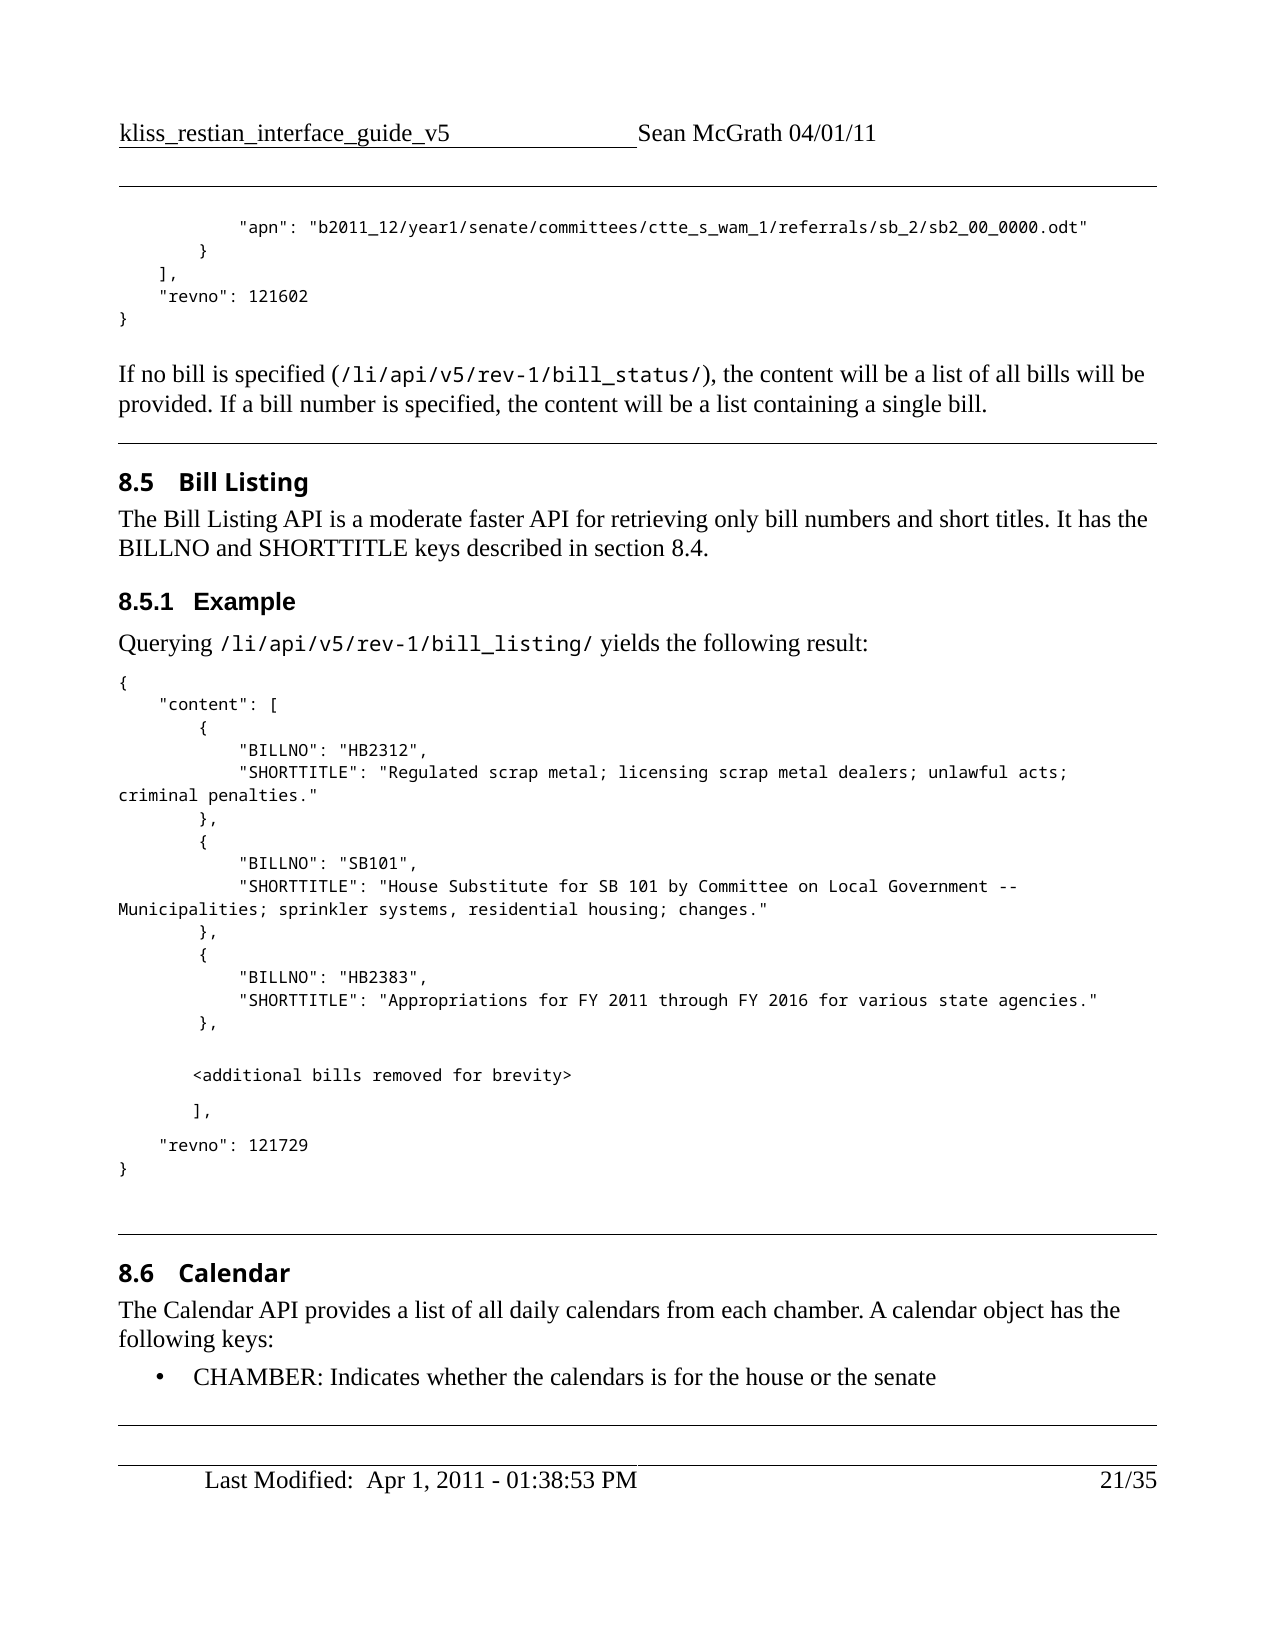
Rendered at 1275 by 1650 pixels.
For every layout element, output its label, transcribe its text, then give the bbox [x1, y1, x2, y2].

text { [118, 829, 1157, 852]
text }, [118, 807, 1157, 829]
text ], [118, 1098, 1157, 1121]
text "content": [ [118, 693, 1157, 716]
text The Bill Listing API is a moderate faster API for retrieving only bill numbers and short titles. It has the BILLNO and SHORTTITLE keys described in section 8.4. [118, 504, 1157, 562]
text Querying /li/api/v5/rev-1/bill_listing/ yields the following result: [118, 628, 1157, 658]
text "SHORTTITLE": "Regulated scrap metal; licensing scrap metal dealers; unlawful acts; criminal penalties." [118, 761, 1157, 807]
text If no bill is specified (/li/api/v5/rev-1/bill_status/), the content will be a list of all bills will be provided. If a bill number is specified, the content will be a list containing a single bill. [118, 359, 1157, 417]
text }, [118, 920, 1157, 943]
text "BILLNO": "HB2383", [118, 966, 1157, 988]
subtitle Bill Listing [118, 444, 1157, 498]
text }, [118, 1011, 1157, 1034]
text } [118, 307, 1157, 330]
text { [118, 670, 1157, 693]
text "BILLNO": "SB101", [118, 852, 1157, 875]
text { [118, 716, 1157, 738]
text "SHORTTITLE": "Appropriations for FY 2011 through FY 2016 for various state agencies." [118, 988, 1157, 1011]
text } [118, 1156, 1157, 1179]
text "revno": 121602 [118, 284, 1157, 307]
text "SHORTTITLE": "House Substitute for SB 101 by Committee on Local Government -- Municipalities; sprinkler systems, residential housing; changes." [118, 875, 1157, 920]
text "BILLNO": "HB2312", [118, 738, 1157, 761]
text { [118, 943, 1157, 966]
subtitle Example [118, 587, 1157, 616]
list CHAMBER: Indicates whether the calendars is for the house or the senate [156, 1362, 1157, 1391]
text "apn": "b2011_12/year1/senate/committees/ctte_s_wam_1/referrals/sb_2/sb2_00_0000.odt" [118, 216, 1157, 239]
text The Calendar API provides a list of all daily calendars from each chamber. A calendar object has the following keys: [118, 1296, 1157, 1353]
text <additional bills removed for brevity> [118, 1063, 1157, 1086]
subtitle Calendar [118, 1235, 1157, 1289]
text } [118, 239, 1157, 262]
text "revno": 121729 [118, 1133, 1157, 1156]
text ], [118, 262, 1157, 284]
